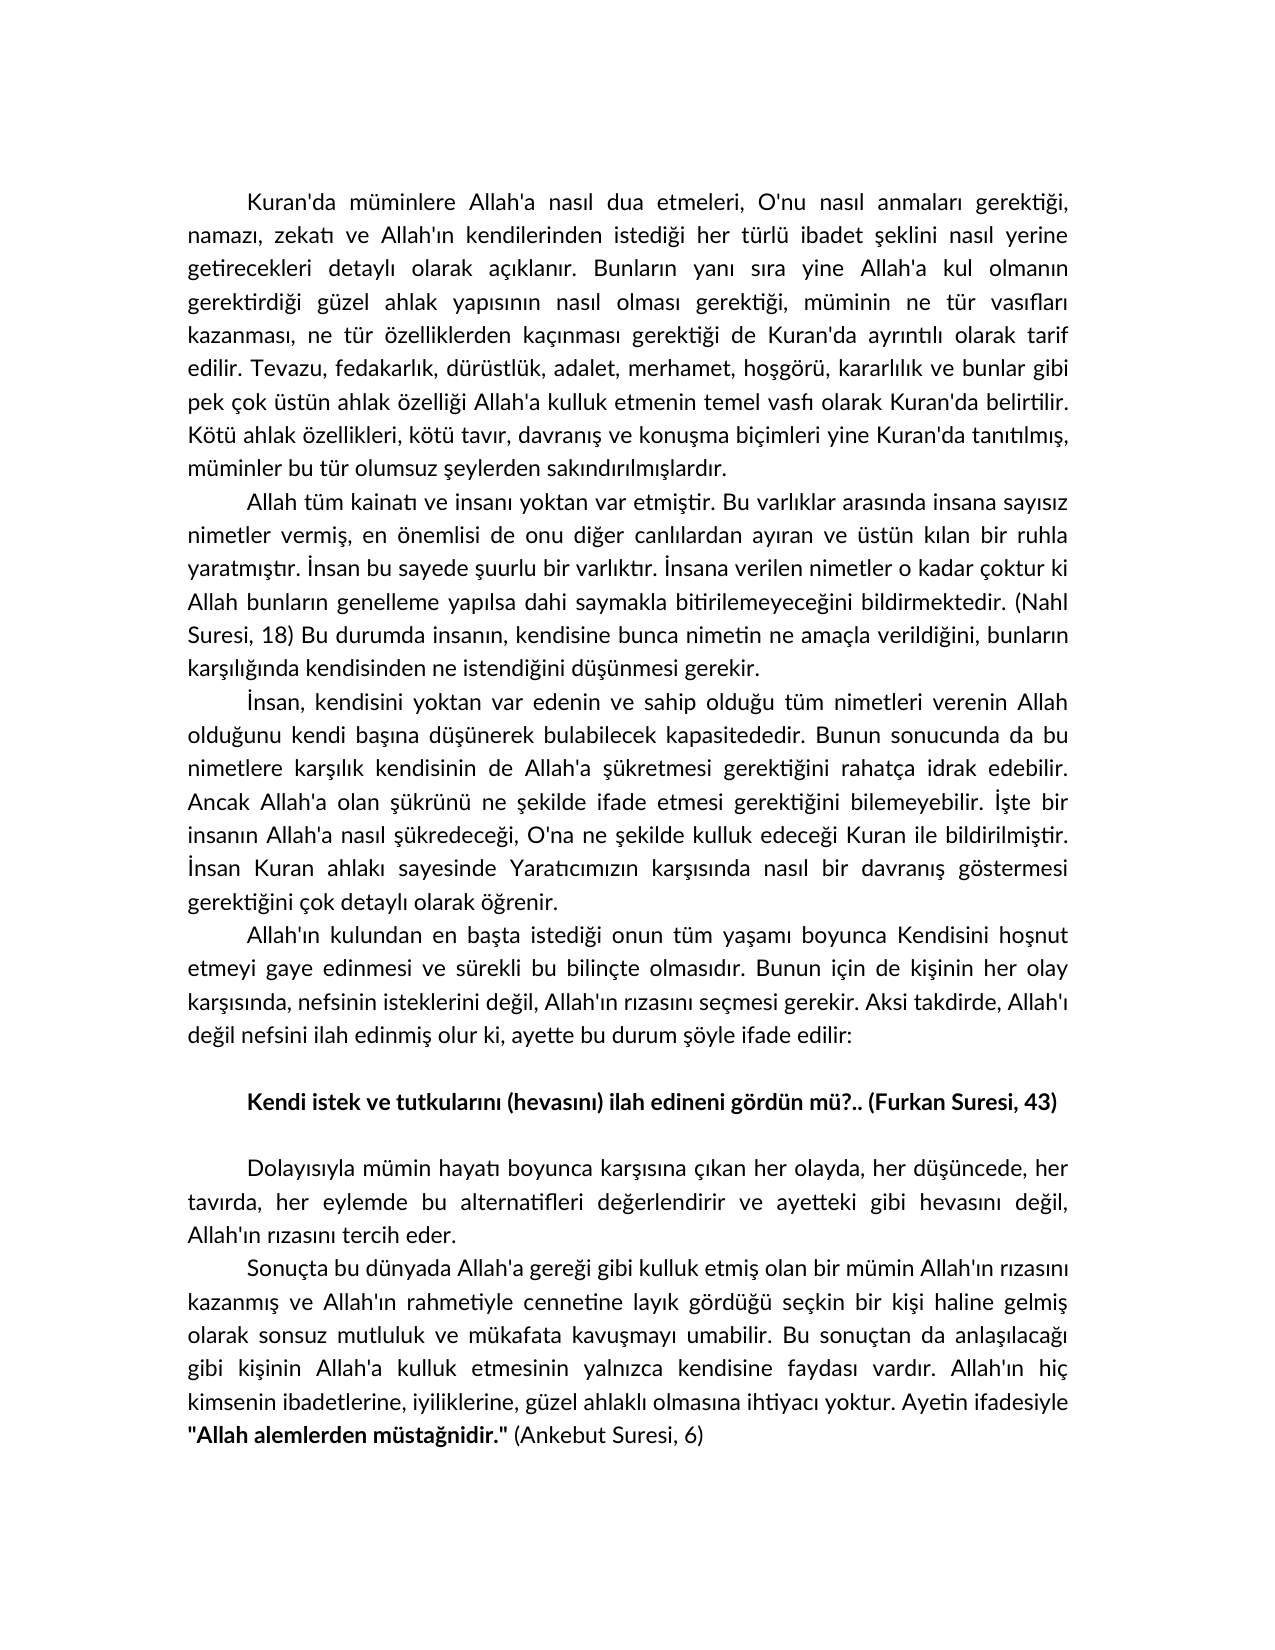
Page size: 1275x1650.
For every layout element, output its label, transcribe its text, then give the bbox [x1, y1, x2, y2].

text İnsan, kendisini yoktan var edenin ve sahip olduğu tüm nimetleri verenin Allah olduğunu kendi başına düşünerek bulabilecek kapasitededir. Bunun sonucunda da bu nimetlere karşılık kendisinin de Allah'a şükretmesi gerektiğini rahatça idrak edebilir. Ancak Allah'a olan şükrünü ne şekilde ifade etmesi gerektiğini bilemeyebilir. İşte bir insanın Allah'a nasıl şükredeceği, O'na ne şekilde kulluk edeceği Kuran ile bildirilmiştir. İnsan Kuran ahlakı sayesinde Yaratıcımızın karşısında nasıl bir davranış göstermesi gerektiğini çok detaylı olarak öğrenir. [187, 683, 1070, 917]
text Allah'ın kulundan en başta istediği onun tüm yaşamı boyunca Kendisini hoşnut etmeyi gaye edinmesi ve sürekli bu bilinçte olmasıdır. Bunun için de kişinin her olay karşısında, nefsinin isteklerini değil, Allah'ın rızasını seçmesi gerekir. Aksi takdirde, Allah'ı değil nefsini ilah edinmiş olur ki, ayette bu durum şöyle ifade edilir: [187, 917, 1070, 1050]
text Kendi istek ve tutkularını (hevasını) ilah edineni gördün mü?.. (Furkan Suresi, 43) [187, 1083, 1070, 1117]
text Dolayısıyla mümin hayatı boyunca karşısına çıkan her olayda, her düşüncede, her tavırda, her eylemde bu alternatifleri değerlendirir ve ayetteki gibi hevasını değil, Allah'ın rızasını tercih eder. [187, 1150, 1070, 1250]
text Sonuçta bu dünyada Allah'a gereği gibi kulluk etmiş olan bir mümin Allah'ın rızasını kazanmış ve Allah'ın rahmetiyle cennetine layık gördüğü seçkin bir kişi haline gelmiş olarak sonsuz mutluluk ve mükafata kavuşmayı umabilir. Bu sonuçtan da anlaşılacağı gibi kişinin Allah'a kulluk etmesinin yalnızca kendisine faydası vardır. Allah'ın hiç kimsenin ibadetlerine, iyiliklerine, güzel ahlaklı olmasına ihtiyacı yoktur. Ayetin ifadesiyle "Allah alemlerden müstağnidir." (Ankebut Suresi, 6) [187, 1250, 1070, 1450]
text Kuran'da müminlere Allah'a nasıl dua etmeleri, O'nu nasıl anmaları gerektiği, namazı, zekatı ve Allah'ın kendilerinden istediği her türlü ibadet şeklini nasıl yerine getirecekleri detaylı olarak açıklanır. Bunların yanı sıra yine Allah'a kul olmanın gerektirdiği güzel ahlak yapısının nasıl olması gerektiği, müminin ne tür vasıfları kazanması, ne tür özelliklerden kaçınması gerektiği de Kuran'da ayrıntılı olarak tarif edilir. Tevazu, fedakarlık, dürüstlük, adalet, merhamet, hoşgörü, kararlılık ve bunlar gibi pek çok üstün ahlak özelliği Allah'a kulluk etmenin temel vasfı olarak Kuran'da belirtilir. Kötü ahlak özellikleri, kötü tavır, davranış ve konuşma biçimleri yine Kuran'da tanıtılmış, müminler bu tür olumsuz şeylerden sakındırılmışlardır. [187, 183, 1070, 483]
text Allah tüm kainatı ve insanı yoktan var etmiştir. Bu varlıklar arasında insana sayısız nimetler vermiş, en önemlisi de onu diğer canlılardan ayıran ve üstün kılan bir ruhla yaratmıştır. İnsan bu sayede şuurlu bir varlıktır. İnsana verilen nimetler o kadar çoktur ki Allah bunların genelleme yapılsa dahi saymakla bitirilemeyeceğini bildirmektedir. (Nahl Suresi, 18) Bu durumda insanın, kendisine bunca nimetin ne amaçla verildiğini, bunların karşılığında kendisinden ne istendiğini düşünmesi gerekir. [187, 483, 1070, 683]
